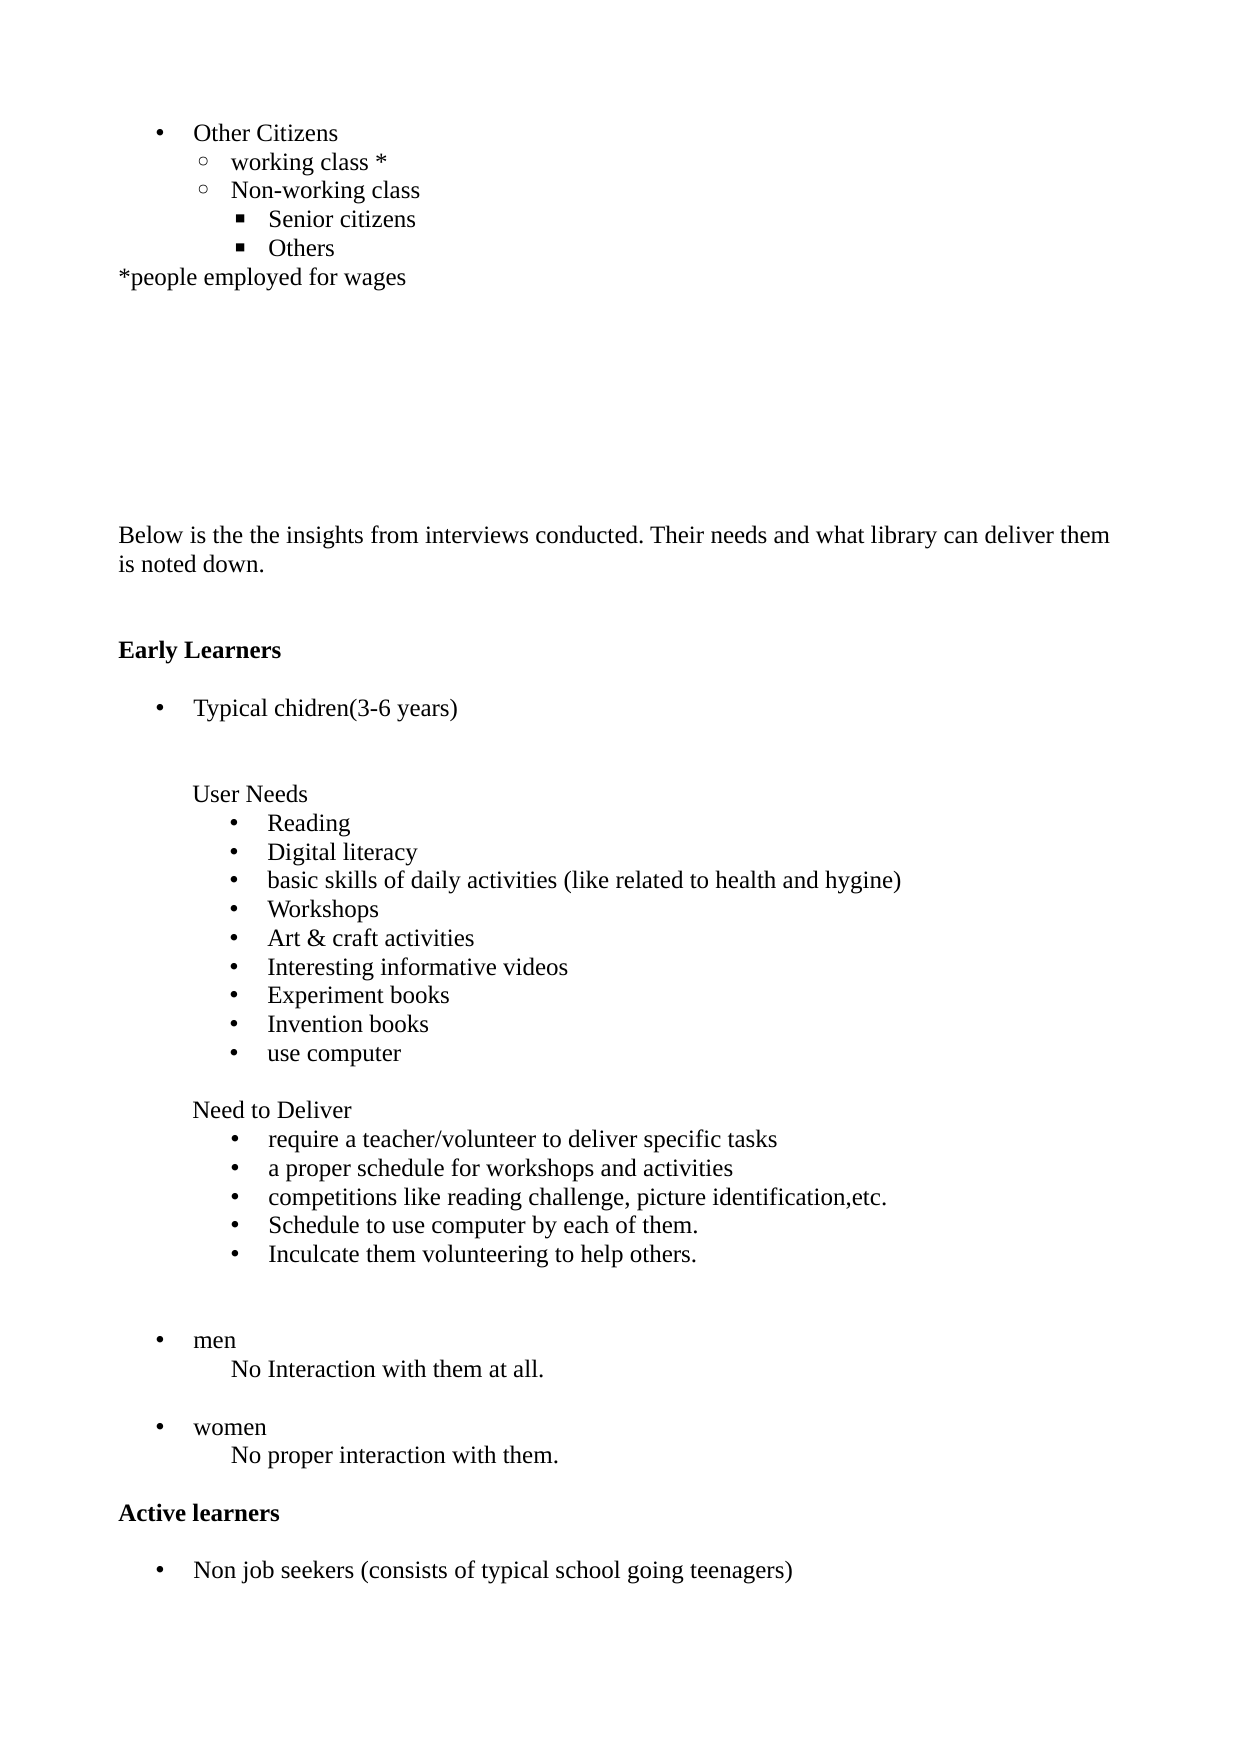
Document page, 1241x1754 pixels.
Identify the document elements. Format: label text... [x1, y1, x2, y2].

text Need to Deliver [118, 1096, 1122, 1124]
list Invention books [229, 1009, 1122, 1038]
list Experiment books [229, 981, 1122, 1009]
list Art & craft activities [229, 923, 1122, 952]
list Non-working class [193, 176, 1122, 204]
list Schedule to use computer by each of them. [231, 1211, 1122, 1239]
text Active learners [118, 1498, 1122, 1527]
list Others [231, 233, 1122, 262]
list Reading [229, 808, 1122, 837]
list No proper interaction with them. [193, 1441, 1122, 1469]
text Early Learners [118, 636, 1122, 664]
list Workshops [229, 894, 1122, 923]
list Typical chidren(3-6 years) [156, 693, 1122, 722]
text Below is the the insights from interviews conducted. Their needs and what library can deliver them is noted down. [118, 521, 1122, 578]
list basic skills of daily activities (like related to health and hygine) [229, 866, 1122, 894]
text *people employed for wages [118, 262, 1122, 291]
list women [156, 1412, 1122, 1441]
list No Interaction with them at all. [193, 1354, 1122, 1383]
list competitions like reading challenge, picture identification,etc. [231, 1182, 1122, 1211]
list men [156, 1326, 1122, 1354]
list a proper schedule for workshops and activities [231, 1153, 1122, 1182]
list use computer [229, 1038, 1122, 1067]
list Inculcate them volunteering to help others. [231, 1239, 1122, 1268]
list Digital literacy [229, 837, 1122, 866]
list Non job seekers (consists of typical school going teenagers) [156, 1556, 1122, 1584]
list Interesting informative videos [229, 952, 1122, 981]
text User Needs [118, 779, 1122, 808]
list require a teacher/volunteer to deliver specific tasks [231, 1124, 1122, 1153]
list Other Citizens [156, 118, 1122, 147]
list working class * [193, 147, 1122, 176]
list Senior citizens [231, 204, 1122, 233]
